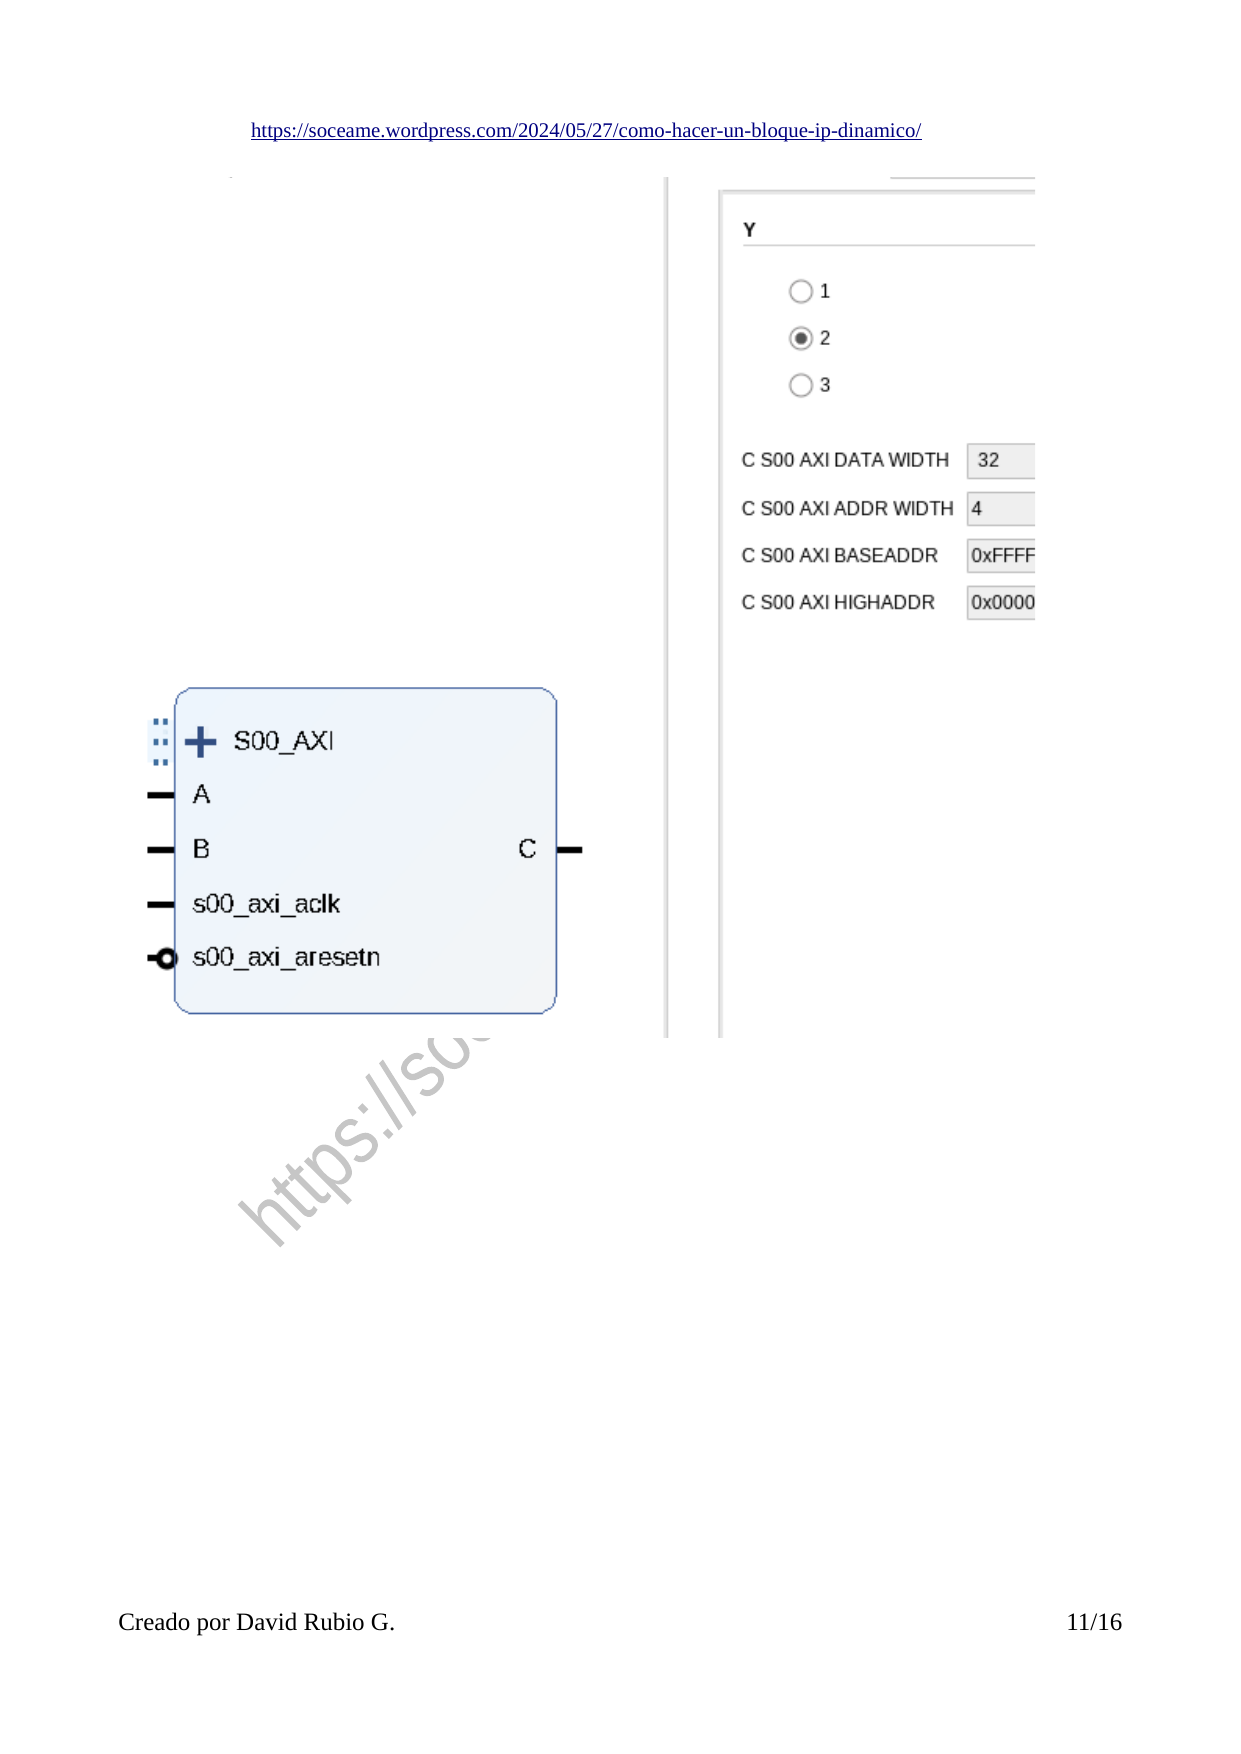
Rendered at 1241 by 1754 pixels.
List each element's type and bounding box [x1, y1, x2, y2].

picture [118, 177, 1036, 1038]
